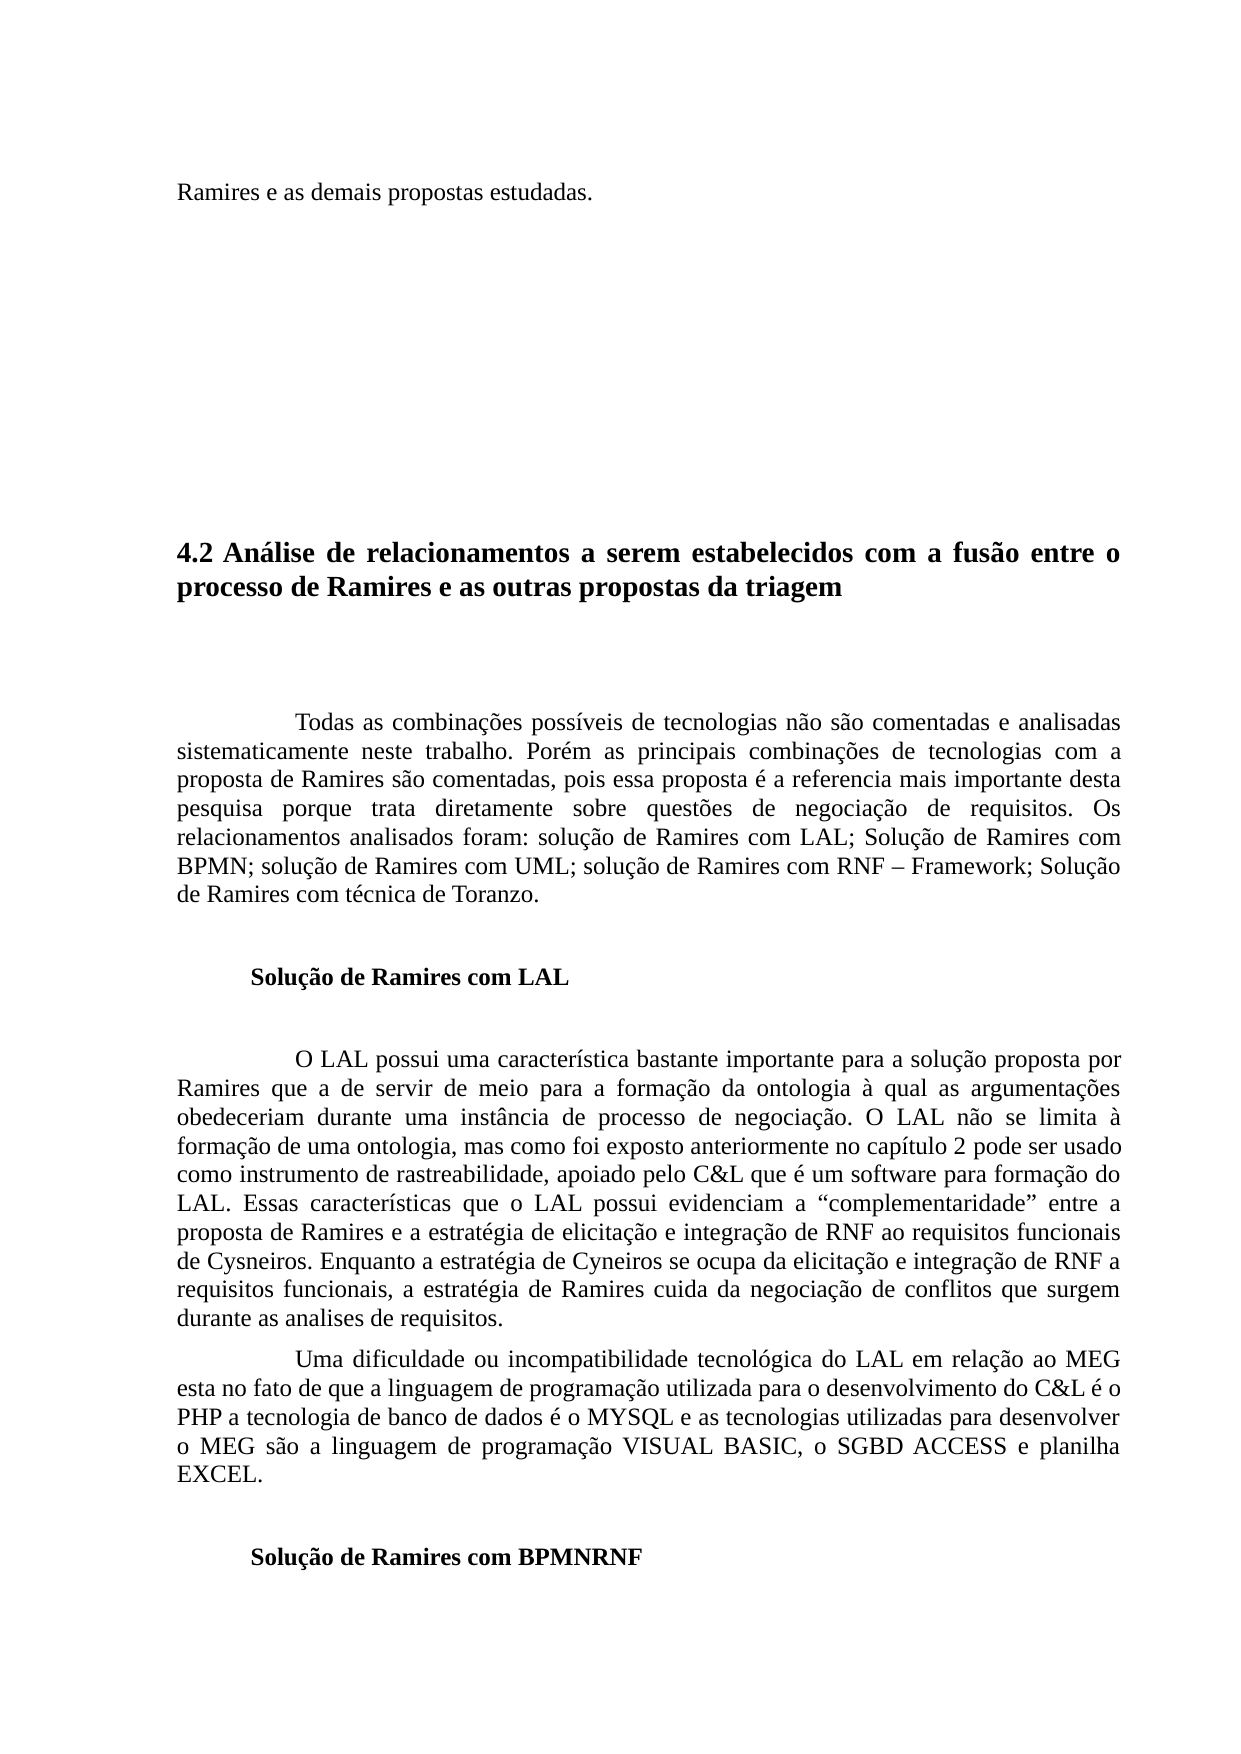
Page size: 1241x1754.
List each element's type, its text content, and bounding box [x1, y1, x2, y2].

text 4.2 Análise de relacionamentos a serem estabelecidos com a fusão entre o processo de Ramires e as outras propostas da triagem [177, 535, 1122, 602]
text Todas as combinações possíveis de tecnologias não são comentadas e analisadas sistematicamente neste trabalho. Porém as principais combinações de tecnologias com a proposta de Ramires são comentadas, pois essa proposta é a referencia mais importante desta pesquisa porque trata diretamente sobre questões de negociação de requisitos. Os relacionamentos analisados foram: solução de Ramires com LAL; Solução de Ramires com BPMN; solução de Ramires com UML; solução de Ramires com RNF – Framework; Solução de Ramires com técnica de Toranzo. [177, 707, 1122, 908]
text Ramires e as demais propostas estudadas. [177, 177, 1122, 205]
text Uma dificuldade ou incompatibilidade tecnológica do LAL em relação ao MEG esta no fato de que a linguagem de programação utilizada para o desenvolvimento do C&L é o PHP a tecnologia de banco de dados é o MYSQL e as tecnologias utilizadas para desenvolver o MEG são a linguagem de programação VISUAL BASIC, o SGBD ACCESS e planilha EXCEL. [177, 1344, 1122, 1488]
text O LAL possui uma característica bastante importante para a solução proposta por Ramires que a de servir de meio para a formação da ontologia à qual as argumentações obedeceriam durante uma instância de processo de negociação. O LAL não se limita à formação de uma ontologia, mas como foi exposto anteriormente no capítulo 2 pode ser usado como instrumento de rastreabilidade, apoiado pelo C&L que é um software para formação do LAL. Essas características que o LAL possui evidenciam a “complementaridade” entre a proposta de Ramires e a estratégia de elicitação e integração de RNF ao requisitos funcionais de Cysneiros. Enquanto a estratégia de Cyneiros se ocupa da elicitação e integração de RNF a requisitos funcionais, a estratégia de Ramires cuida da negociação de conflitos que surgem durante as analises de requisitos. [177, 1044, 1122, 1332]
text Solução de Ramires com BPMNRNF [177, 1542, 1122, 1571]
text Solução de Ramires com LAL [177, 962, 1122, 991]
